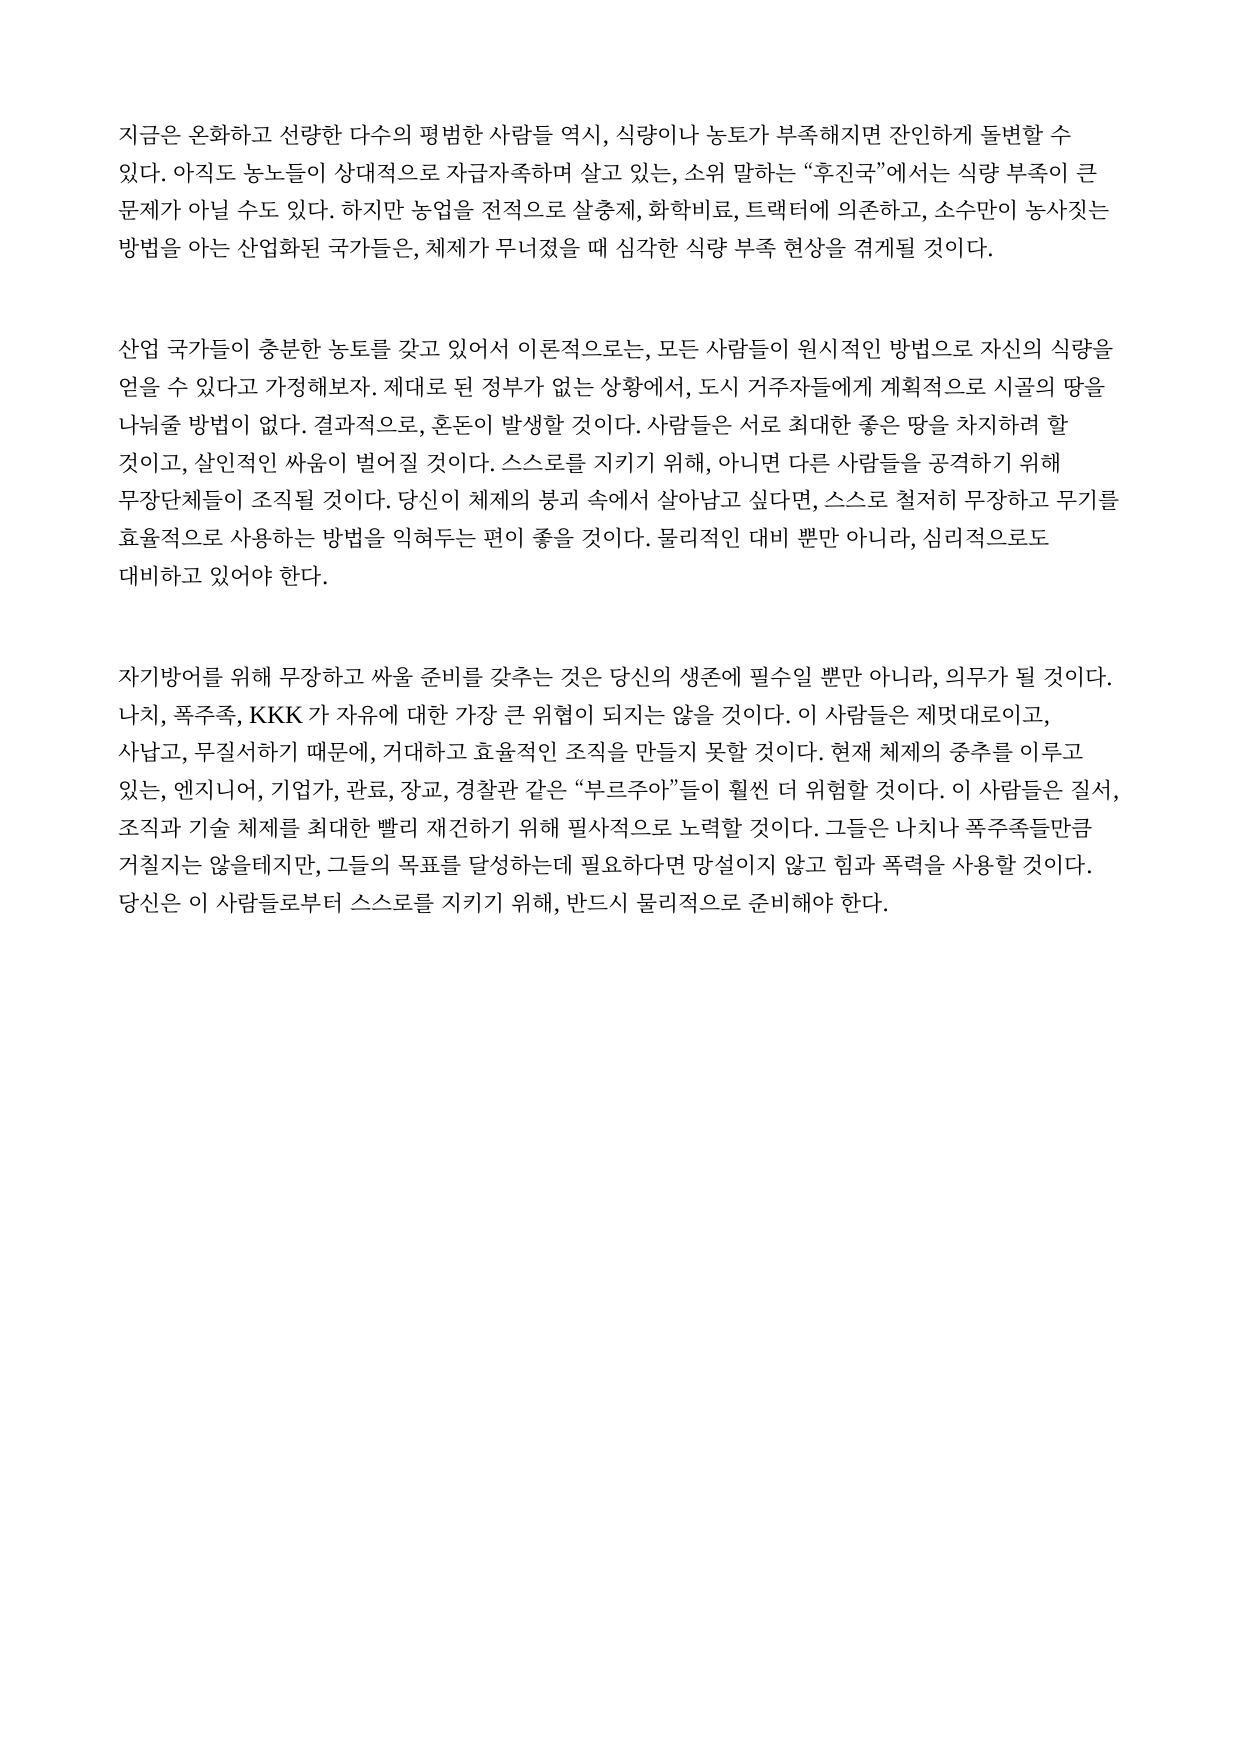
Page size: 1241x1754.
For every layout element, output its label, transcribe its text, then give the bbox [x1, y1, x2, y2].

text 산업 국가들이 충분한 농토를 갖고 있어서 이론적으로는, 모든 사람들이 원시적인 방법으로 자신의 식량을 얻을 수 있다고 가정해보자. 제대로 된 정부가 없는 상황에서, 도시 거주자들에게 계획적으로 시골의 땅을 나눠줄 방법이 없다. 결과적으로, 혼돈이 발생할 것이다. 사람들은 서로 최대한 좋은 땅을 차지하려 할 것이고, 살인적인 싸움이 벌어질 것이다. 스스로를 지키기 위해, 아니면 다른 사람들을 공격하기 위해 무장단체들이 조직될 것이다. 당신이 체제의 붕괴 속에서 살아남고 싶다면, 스스로 철저히 무장하고 무기를 효율적으로 사용하는 방법을 익혀두는 편이 좋을 것이다. 물리적인 대비 뿐만 아니라, 심리적으로도 대비하고 있어야 한다. [118, 333, 1122, 590]
text 자기방어를 위해 무장하고 싸울 준비를 갖추는 것은 당신의 생존에 필수일 뿐만 아니라, 의무가 될 것이다. 나치, 폭주족, KKK가 자유에 대한 가장 큰 위협이 되지는 않을 것이다. 이 사람들은 제멋대로이고, 사납고, 무질서하기 때문에, 거대하고 효율적인 조직을 만들지 못할 것이다. 현재 체제의 중추를 이루고 있는, 엔지니어, 기업가, 관료, 장교, 경찰관 같은 “부르주아”들이 훨씬 더 위험할 것이다. 이 사람들은 질서, 조직과 기술 체제를 최대한 빨리 재건하기 위해 필사적으로 노력할 것이다. 그들은 나치나 폭주족들만큼 거칠지는 않을테지만, 그들의 목표를 달성하는데 필요하다면 망설이지 않고 힘과 폭력을 사용할 것이다. 당신은 이 사람들로부터 스스로를 지키기 위해, 반드시 물리적으로 준비해야 한다. [118, 660, 1122, 918]
text 지금은 온화하고 선량한 다수의 평범한 사람들 역시, 식량이나 농토가 부족해지면 잔인하게 돌변할 수 있다. 아직도 농노들이 상대적으로 자급자족하며 살고 있는, 소위 말하는 “후진국”에서는 식량 부족이 큰 문제가 아닐 수도 있다. 하지만 농업을 전적으로 살충제, 화학비료, 트랙터에 의존하고, 소수만이 농사짓는 방법을 아는 산업화된 국가들은, 체제가 무너졌을 때 심각한 식량 부족 현상을 겪게될 것이다. [118, 118, 1122, 263]
